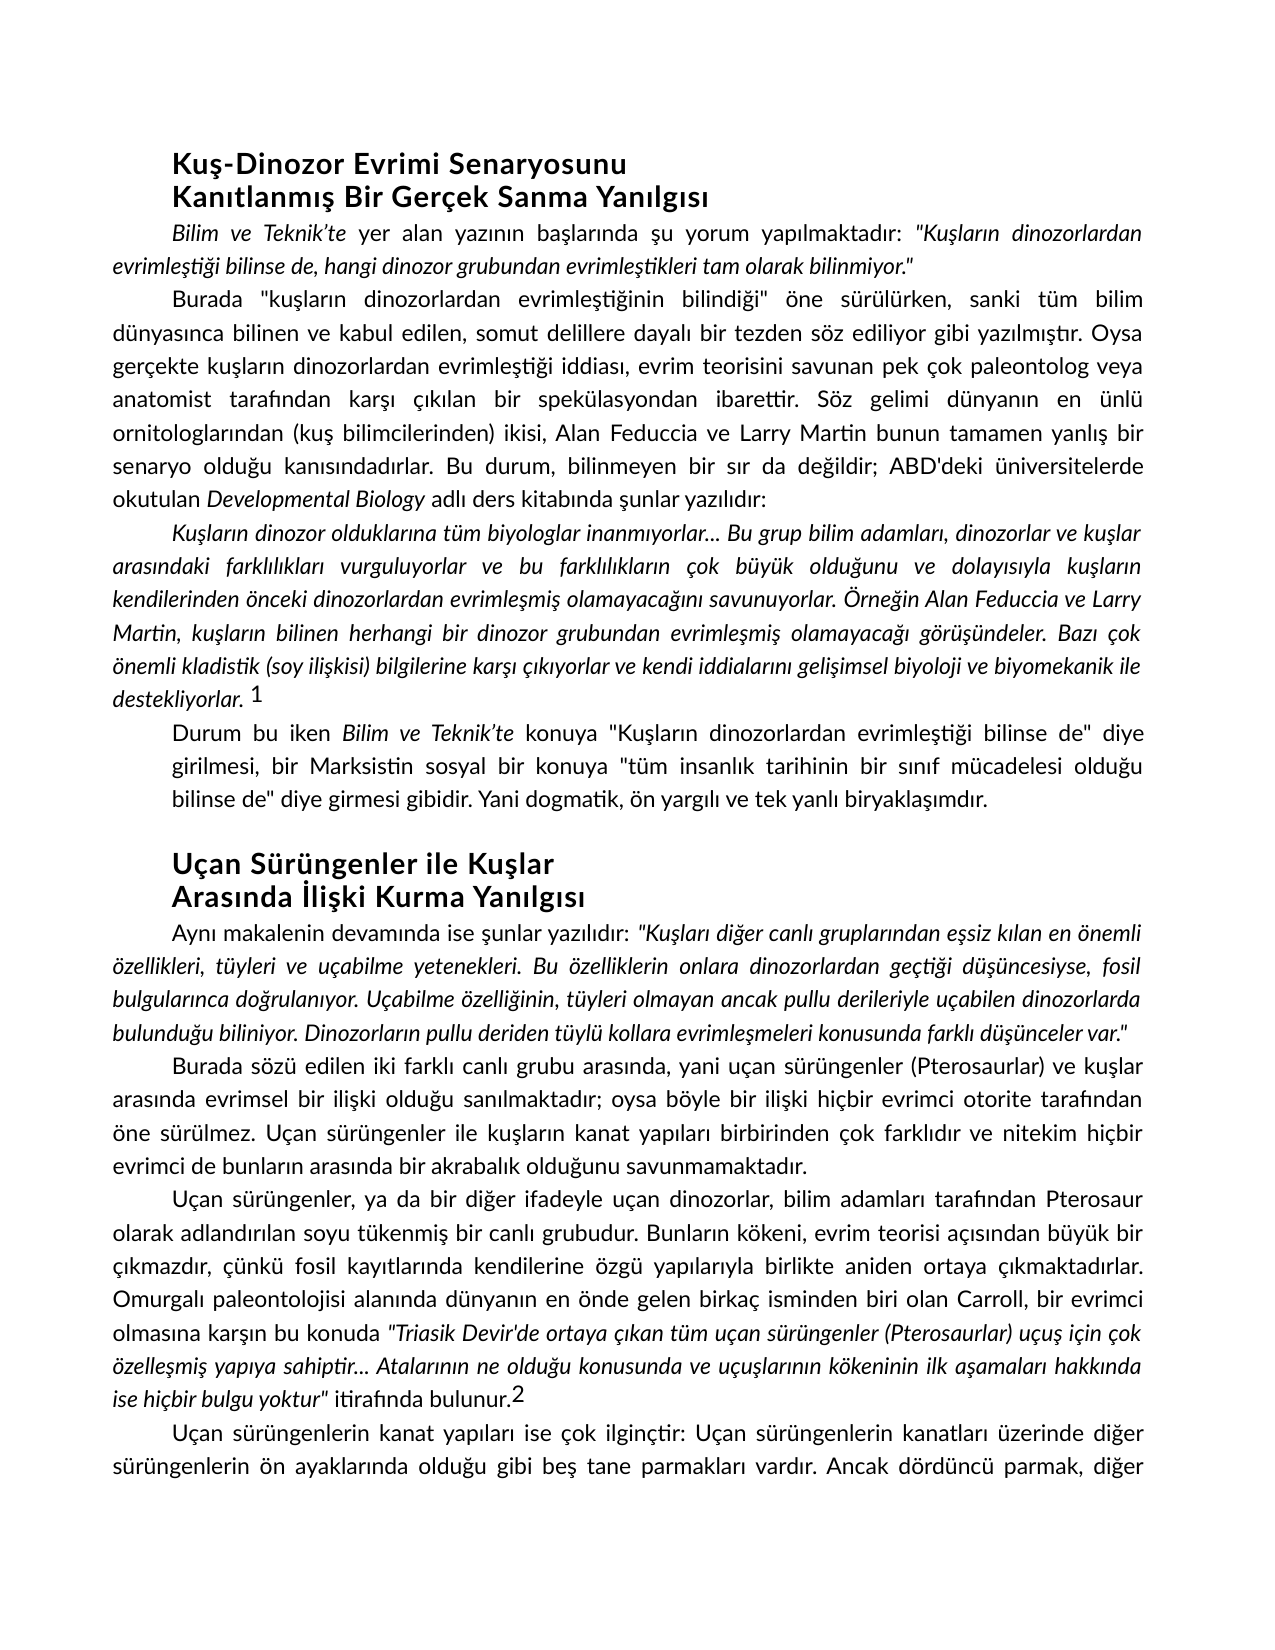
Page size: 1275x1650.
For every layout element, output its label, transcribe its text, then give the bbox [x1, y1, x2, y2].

text Kanıtlanmış Bir Gerçek Sanma Yanılgısı [112, 181, 1145, 214]
text Burada "kuşların dinozorlardan evrimleştiğinin bilindiği" öne sürülürken, sanki tüm bilim dünyasınca bilinen ve kabul edilen, somut delillere dayalı bir tezden söz ediliyor gibi yazılmıştır. Oysa gerçekte kuşların dinozorlardan evrimleştiği iddiası, evrim teorisini savunan pek çok paleontolog veya anatomist tarafından karşı çıkılan bir spekülasyondan ibarettir. Söz gelimi dünyanın en ünlü ornitologlarından (kuş bilimcilerinden) ikisi, Alan Feduccia ve Larry Martin bunun tamamen yanlış bir senaryo olduğu kanısındadırlar. Bu durum, bilinmeyen bir sır da değildir; ABD'deki üniversitelerde okutulan Developmental Biology adlı ders kitabında şunlar yazılıdır: [112, 281, 1145, 514]
text Uçan sürüngenler, ya da bir diğer ifadeyle uçan dinozorlar, bilim adamları tarafından Pterosaur olarak adlandırılan soyu tükenmiş bir canlı grubudur. Bunların kökeni, evrim teorisi açısından büyük bir çıkmazdır, çünkü fosil kayıtlarında kendilerine özgü yapılarıyla birlikte aniden ortaya çıkmaktadırlar. Omurgalı paleontolojisi alanında dünyanın en önde gelen birkaç isminden biri olan Carroll, bir evrimci olmasına karşın bu konuda "Triasik Devir'de ortaya çıkan tüm uçan sürüngenler (Pterosaurlar) uçuş için çok özelleşmiş yapıya sahiptir... Atalarının ne olduğu konusunda ve uçuşlarının kökeninin ilk aşamaları hakkında ise hiçbir bulgu yoktur" itirafında bulunur.2 [112, 1181, 1145, 1414]
text Uçan sürüngenlerin kanat yapıları ise çok ilginçtir: Uçan sürüngenlerin kanatları üzerinde diğer sürüngenlerin ön ayaklarında olduğu gibi beş tane parmakları vardır. Ancak dördüncü parmak, diğer [112, 1414, 1145, 1481]
text Kuşların dinozor olduklarına tüm biyologlar inanmıyorlar... Bu grup bilim adamları, dinozorlar ve kuşlar arasındaki farklılıkları vurguluyorlar ve bu farklılıkların çok büyük olduğunu ve dolayısıyla kuşların kendilerinden önceki dinozorlardan evrimleşmiş olamayacağını savunuyorlar. Örneğin Alan Feduccia ve Larry Martin, kuşların bilinen herhangi bir dinozor grubundan evrimleşmiş olamayacağı görüşündeler. Bazı çok önemli kladistik (soy ilişkisi) bilgilerine karşı çıkıyorlar ve kendi iddialarını gelişimsel biyoloji ve biyomekanik ile destekliyorlar. 1 [112, 514, 1145, 714]
text Arasında İlişki Kurma Yanılgısı [112, 881, 1145, 914]
text Burada sözü edilen iki farklı canlı grubu arasında, yani uçan sürüngenler (Pterosaurlar) ve kuşlar arasında evrimsel bir ilişki olduğu sanılmaktadır; oysa böyle bir ilişki hiçbir evrimci otorite tarafından öne sürülmez. Uçan sürüngenler ile kuşların kanat yapıları birbirinden çok farklıdır ve nitekim hiçbir evrimci de bunların arasında bir akrabalık olduğunu savunmamaktadır. [112, 1048, 1145, 1181]
text Bilim ve Teknik’te yer alan yazının başlarında şu yorum yapılmaktadır: "Kuşların dinozorlardan evrimleştiği bilinse de, hangi dinozor grubundan evrimleştikleri tam olarak bilinmiyor." [112, 214, 1145, 281]
text Aynı makalenin devamında ise şunlar yazılıdır: "Kuşları diğer canlı gruplarından eşsiz kılan en önemli özellikleri, tüyleri ve uçabilme yetenekleri. Bu özelliklerin onlara dinozorlardan geçtiği düşüncesiyse, fosil bulgularınca doğrulanıyor. Uçabilme özelliğinin, tüyleri olmayan ancak pullu derileriyle uçabilen dinozorlarda bulunduğu biliniyor. Dinozorların pullu deriden tüylü kollara evrimleşmeleri konusunda farklı düşünceler var." [112, 914, 1145, 1048]
text Uçan Sürüngenler ile Kuşlar [172, 848, 1145, 881]
text Kuş-Dinozor Evrimi Senaryosunu [112, 148, 1145, 181]
text Durum bu iken Bilim ve Teknik’te konuya "Kuşların dinozorlardan evrimleştiği bilinse de" diye girilmesi, bir Marksistin sosyal bir konuya "tüm insanlık tarihinin bir sınıf mücadelesi olduğu bilinse de" diye girmesi gibidir. Yani dogmatik, ön yargılı ve tek yanlı biryaklaşımdır. [172, 714, 1145, 814]
